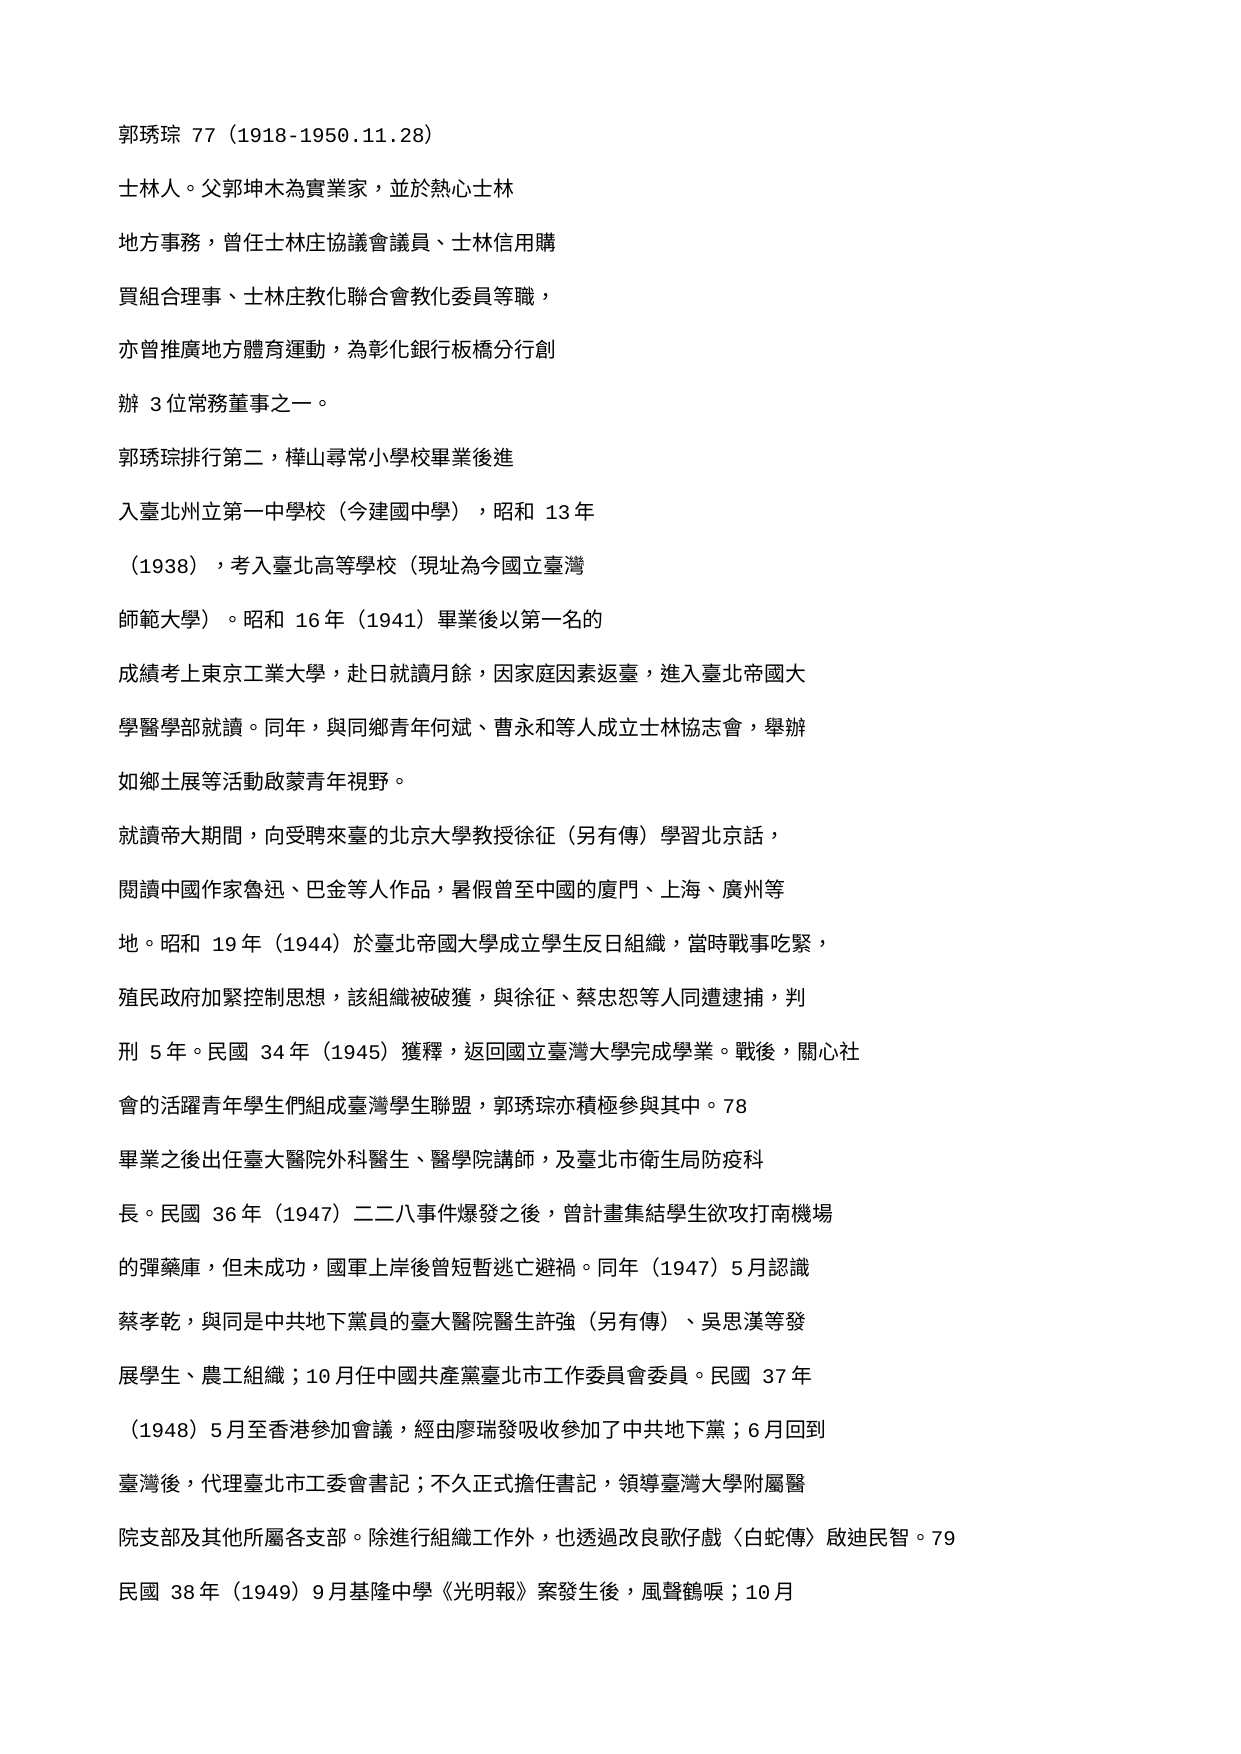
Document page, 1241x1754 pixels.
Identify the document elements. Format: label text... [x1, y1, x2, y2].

text 民國 38年（1949）9月基隆中學《光明報》案發生後，風聲鶴唳；10月 [118, 1575, 1122, 1605]
text 刑 5年。民國 34年（1945）獲釋，返回國立臺灣大學完成學業。戰後，關心社 [118, 1035, 1122, 1065]
text 師範大學）。昭和 16年（1941）畢業後以第一名的 [118, 604, 1122, 634]
text 展學生、農工組織；10月任中國共產黨臺北市工作委員會委員。民國 37年 [118, 1359, 1122, 1389]
text 地方事務，曾任士林庄協議會議員、士林信用購 [118, 226, 1122, 256]
text 就讀帝大期間，向受聘來臺的北京大學教授徐征（另有傳）學習北京話， [118, 819, 1122, 849]
text 成績考上東京工業大學，赴日就讀月餘，因家庭因素返臺，進入臺北帝國大 [118, 658, 1122, 688]
text 閱讀中國作家魯迅、巴金等人作品，暑假曾至中國的廈門、上海、廣州等 [118, 873, 1122, 903]
text 郭琇琮排行第二，樺山尋常小學校畢業後進 [118, 442, 1122, 472]
text 蔡孝乾，與同是中共地下黨員的臺大醫院醫生許強（另有傳）、吳思漢等發 [118, 1305, 1122, 1335]
text （1938），考入臺北高等學校（現址為今國立臺灣 [118, 549, 1122, 580]
text 長。民國 36年（1947）二二八事件爆發之後，曾計畫集結學生欲攻打南機場 [118, 1197, 1122, 1227]
text 殖民政府加緊控制思想，該組織被破獲，與徐征、蔡忠恕等人同遭逮捕，判 [118, 981, 1122, 1011]
text 畢業之後出任臺大醫院外科醫生、醫學院講師，及臺北市衛生局防疫科 [118, 1143, 1122, 1173]
text 買組合理事、士林庄教化聯合會教化委員等職， [118, 280, 1122, 310]
text 學醫學部就讀。同年，與同鄉青年何斌、曹永和等人成立士林協志會，舉辦 [118, 712, 1122, 742]
text 入臺北州立第一中學校（今建國中學），昭和 13年 [118, 496, 1122, 526]
text 如鄉土展等活動啟蒙青年視野。 [118, 765, 1122, 796]
text 會的活躍青年學生們組成臺灣學生聯盟，郭琇琮亦積極參與其中。78 [118, 1089, 1122, 1119]
text 辦 3位常務董事之一。 [118, 388, 1122, 418]
text 地。昭和 19年（1944）於臺北帝國大學成立學生反日組織，當時戰事吃緊， [118, 927, 1122, 957]
text 的彈藥庫，但未成功，國軍上岸後曾短暫逃亡避禍。同年（1947）5月認識 [118, 1251, 1122, 1281]
text （1948）5月至香港參加會議，經由廖瑞發吸收參加了中共地下黨；6月回到 [118, 1413, 1122, 1443]
text 亦曾推廣地方體育運動，為彰化銀行板橋分行創 [118, 334, 1122, 364]
text 郭琇琮 77（1918-1950.11.28） [118, 118, 1122, 148]
text 士林人。父郭坤木為實業家，並於熱心士林 [118, 172, 1122, 202]
text 臺灣後，代理臺北市工委會書記；不久正式擔任書記，領導臺灣大學附屬醫 [118, 1467, 1122, 1497]
text 院支部及其他所屬各支部。除進行組織工作外，也透過改良歌仔戲〈白蛇傳〉啟迪民智。79 [118, 1521, 1122, 1551]
